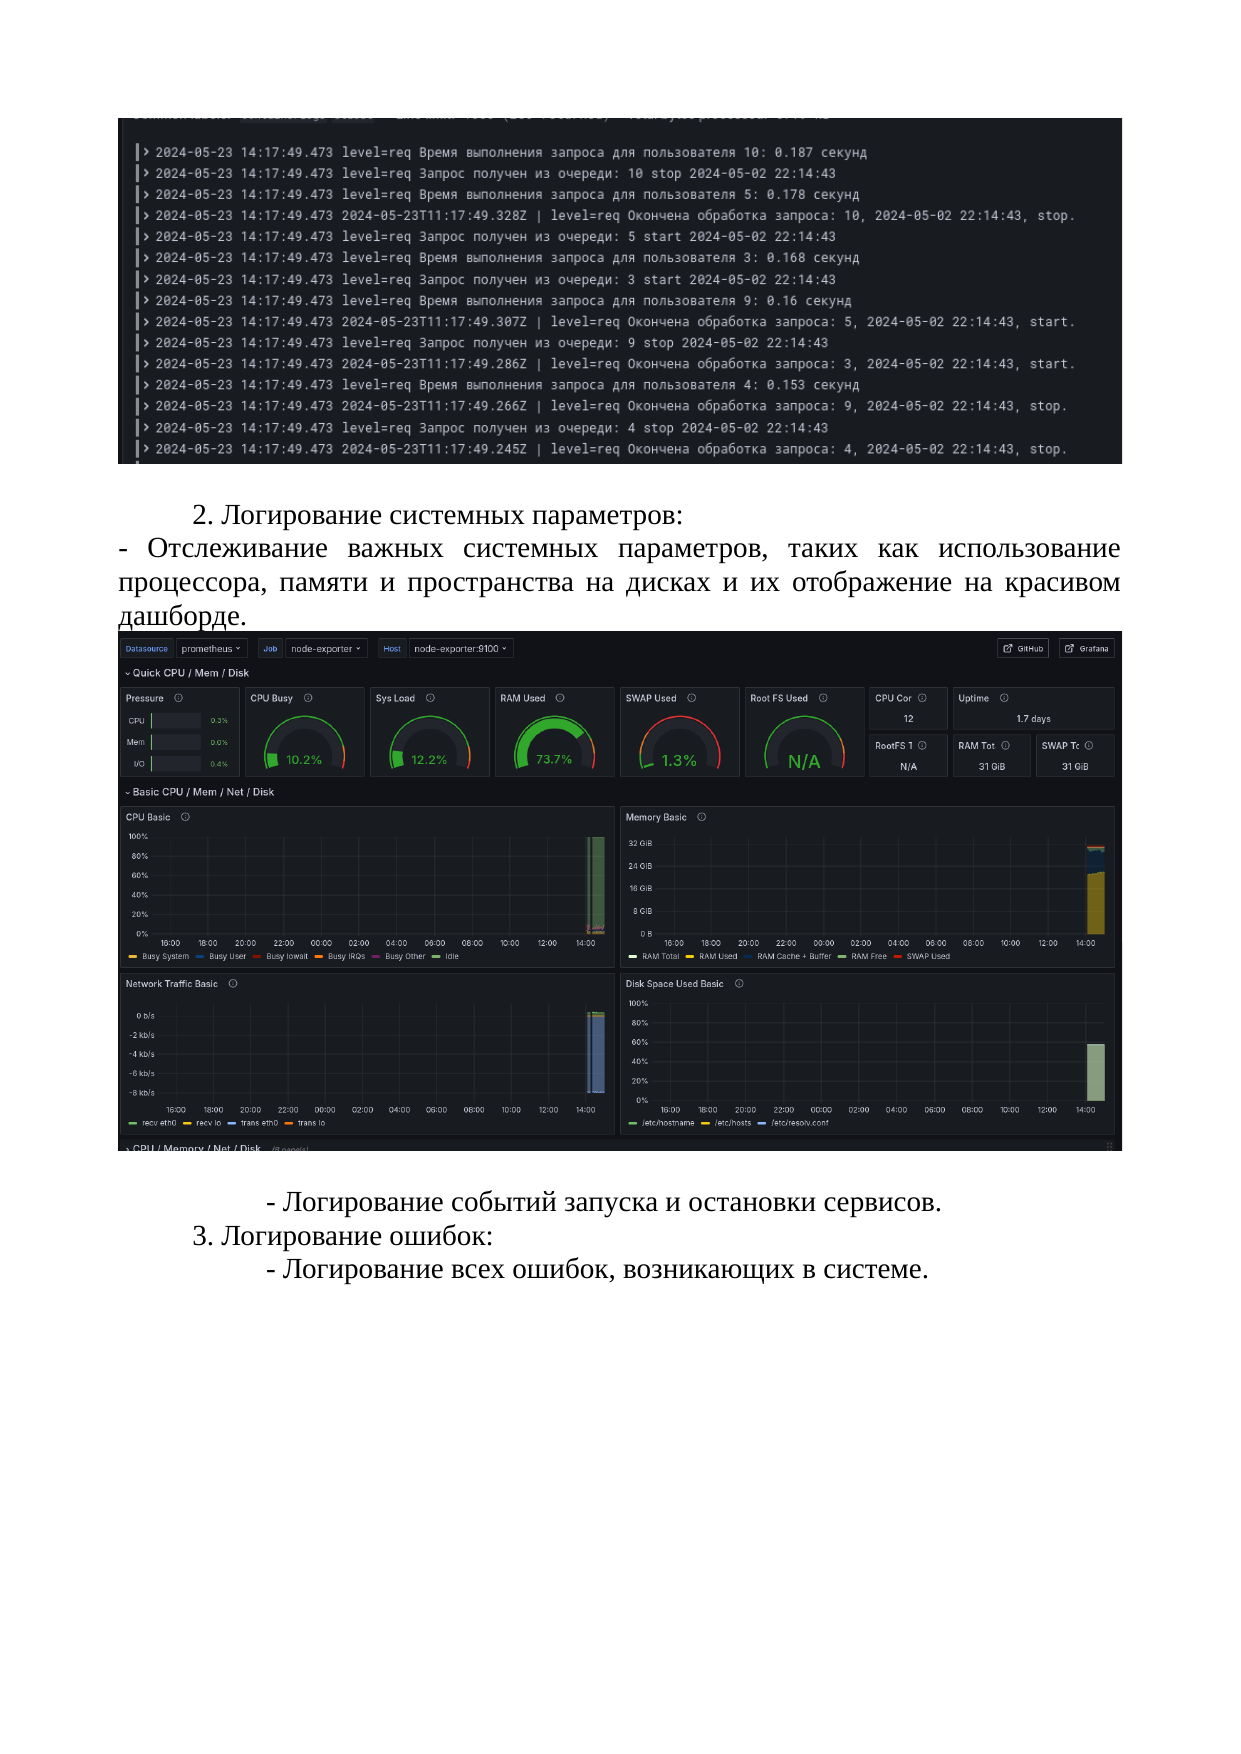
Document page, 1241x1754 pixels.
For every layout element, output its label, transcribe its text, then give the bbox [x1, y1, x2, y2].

text 2. Логирование системных параметров: [118, 497, 1122, 531]
text 3. Логирование ошибок: [118, 1218, 1122, 1251]
picture [118, 118, 1123, 464]
picture [118, 631, 1123, 1151]
text - Отслеживание важных системных параметров, таких как использование процессора, памяти и пространства на дисках и их отображение на красивом дашборде. [118, 531, 1122, 631]
text - Логирование всех ошибок, возникающих в системе. [118, 1251, 1122, 1285]
text - Логирование событий запуска и остановки сервисов. [118, 1184, 1122, 1218]
